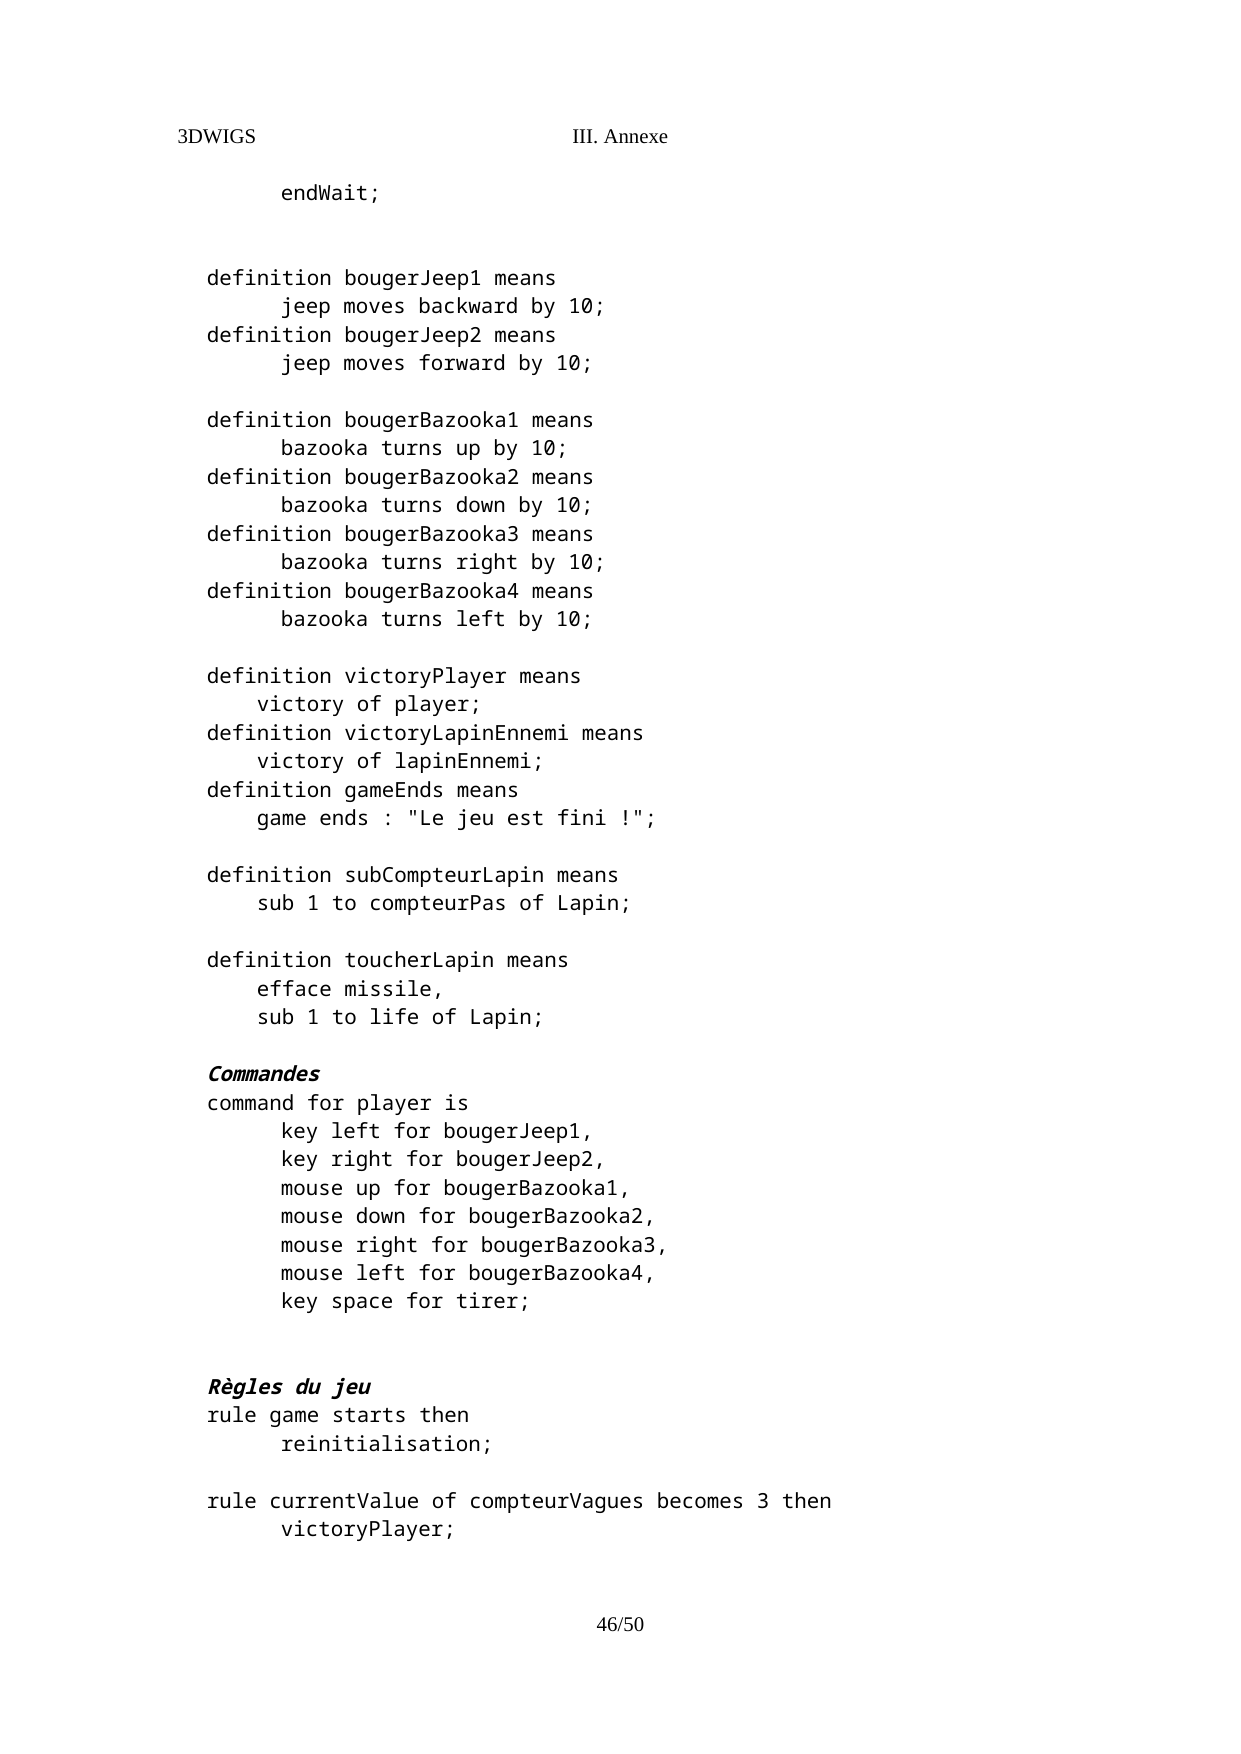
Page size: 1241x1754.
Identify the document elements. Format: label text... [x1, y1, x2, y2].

text key space for tirer; Règles du jeu rule game starts then reinitialisation; rule currentValue of compteurVagues becomes 3 then victoryPlayer; [207, 1287, 1122, 1571]
text endWait; definition bougerJeep1 means jeep moves backward by 10; definition bougerJeep2 means jeep moves forward by 10; definition bougerBazooka1 means bazooka turns up by 10; definition bougerBazooka2 means bazooka turns down by 10; definition bougerBazooka3 means bazooka turns right by 10; definition bougerBazooka4 means bazooka turns left by 10; definition victoryPlayer means victory of player; definition victoryLapinEnnemi means victory of lapinEnnemi; definition gameEnds means game ends : "Le jeu est fini !"; definition subCompteurLapin means sub 1 to compteurPas of Lapin; definition toucherLapin means efface missile, sub 1 to life of Lapin; Commandes command for player is key left for bougerJeep1, key right for bougerJeep2, mouse up for bougerBazooka1, mouse down for bougerBazooka2, mouse right for bougerBazooka3, mouse left for bougerBazooka4, [207, 178, 1122, 1287]
